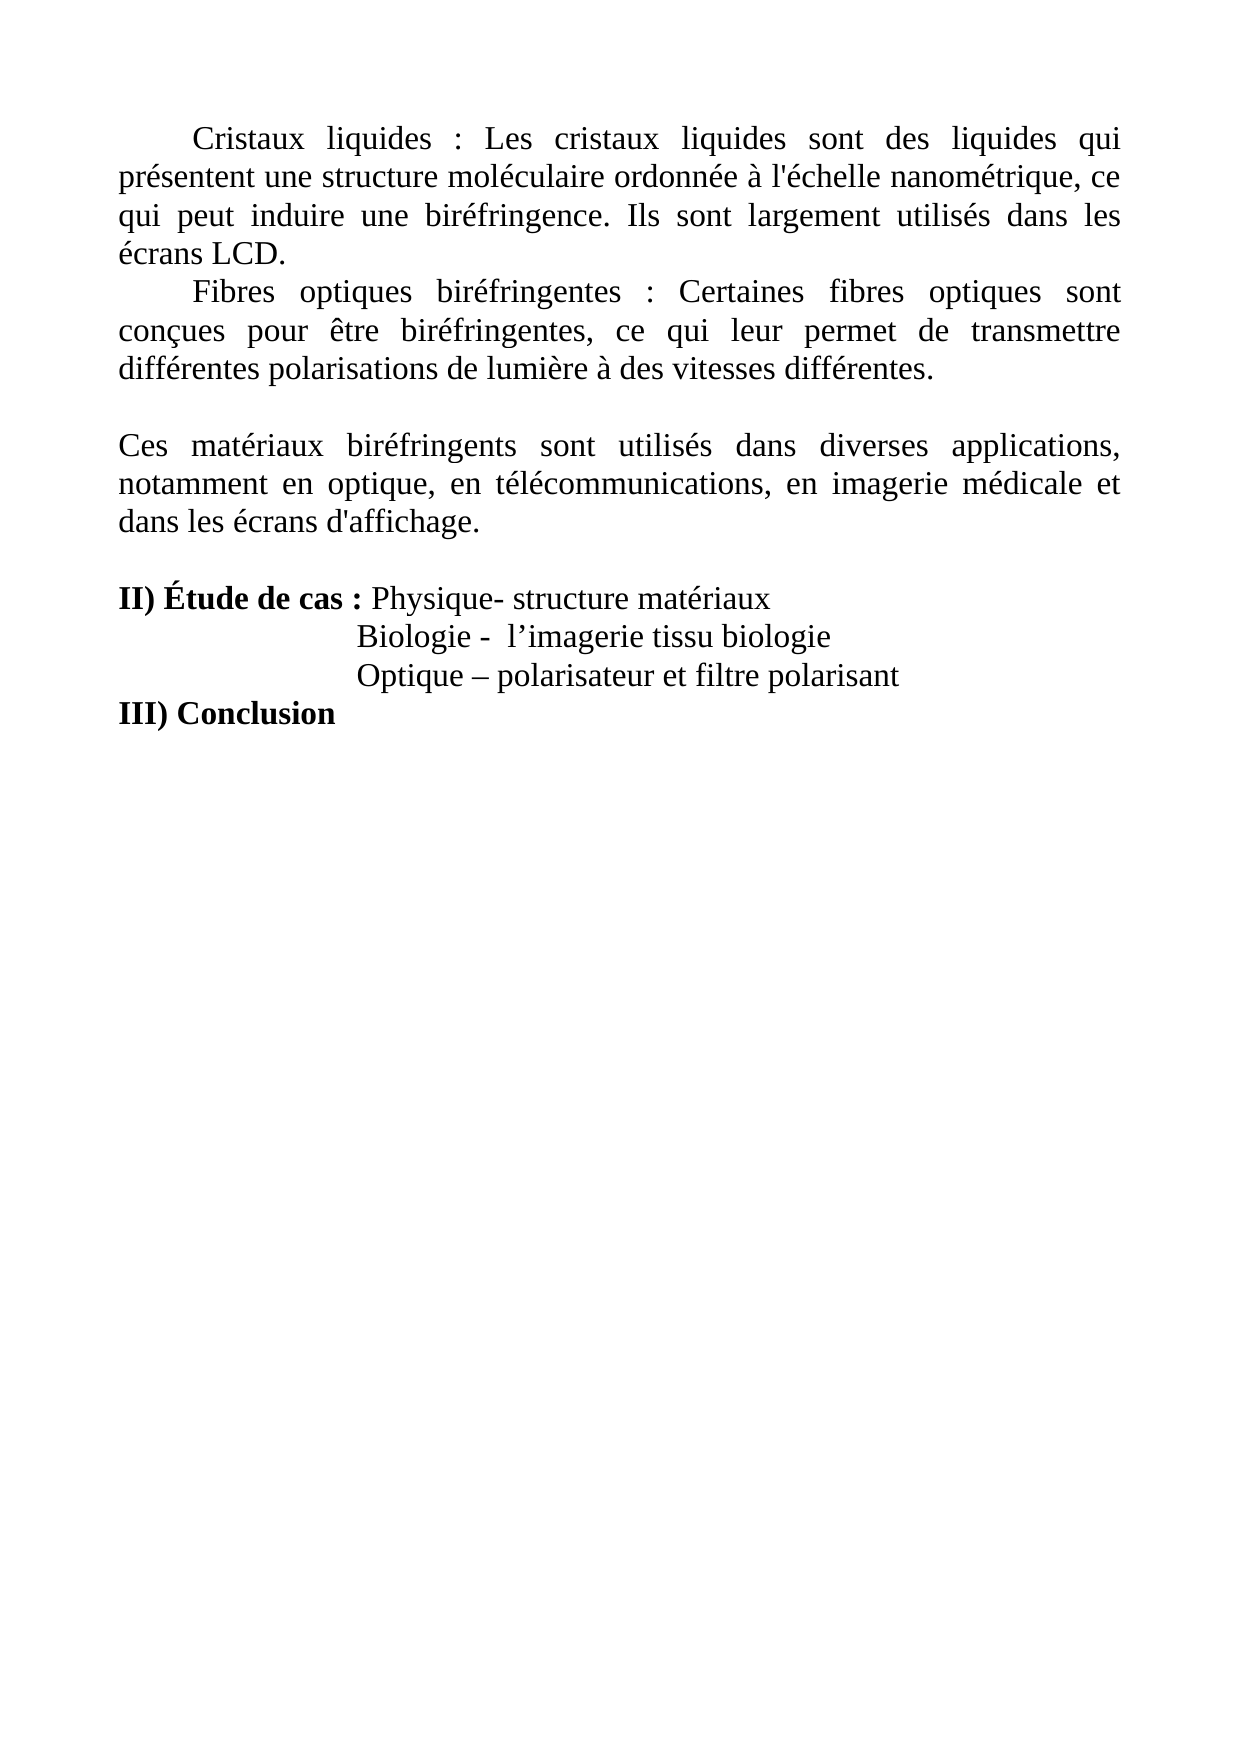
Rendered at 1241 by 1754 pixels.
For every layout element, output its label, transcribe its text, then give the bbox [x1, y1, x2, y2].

text Optique – polarisateur et filtre polarisant [118, 655, 1122, 693]
text Ces matériaux biréfringents sont utilisés dans diverses applications, notamment en optique, en télécommunications, en imagerie médicale et dans les écrans d'affichage. [118, 425, 1122, 540]
text III) Conclusion [118, 693, 1122, 731]
text II) Étude de cas : Physique- structure matériaux [118, 578, 1122, 616]
text Biologie - l’imagerie tissu biologie [118, 616, 1122, 655]
text Fibres optiques biréfringentes : Certaines fibres optiques sont conçues pour être biréfringentes, ce qui leur permet de transmettre différentes polarisations de lumière à des vitesses différentes. [118, 271, 1122, 386]
text Cristaux liquides : Les cristaux liquides sont des liquides qui présentent une structure moléculaire ordonnée à l'échelle nanométrique, ce qui peut induire une biréfringence. Ils sont largement utilisés dans les écrans LCD. [118, 118, 1122, 271]
